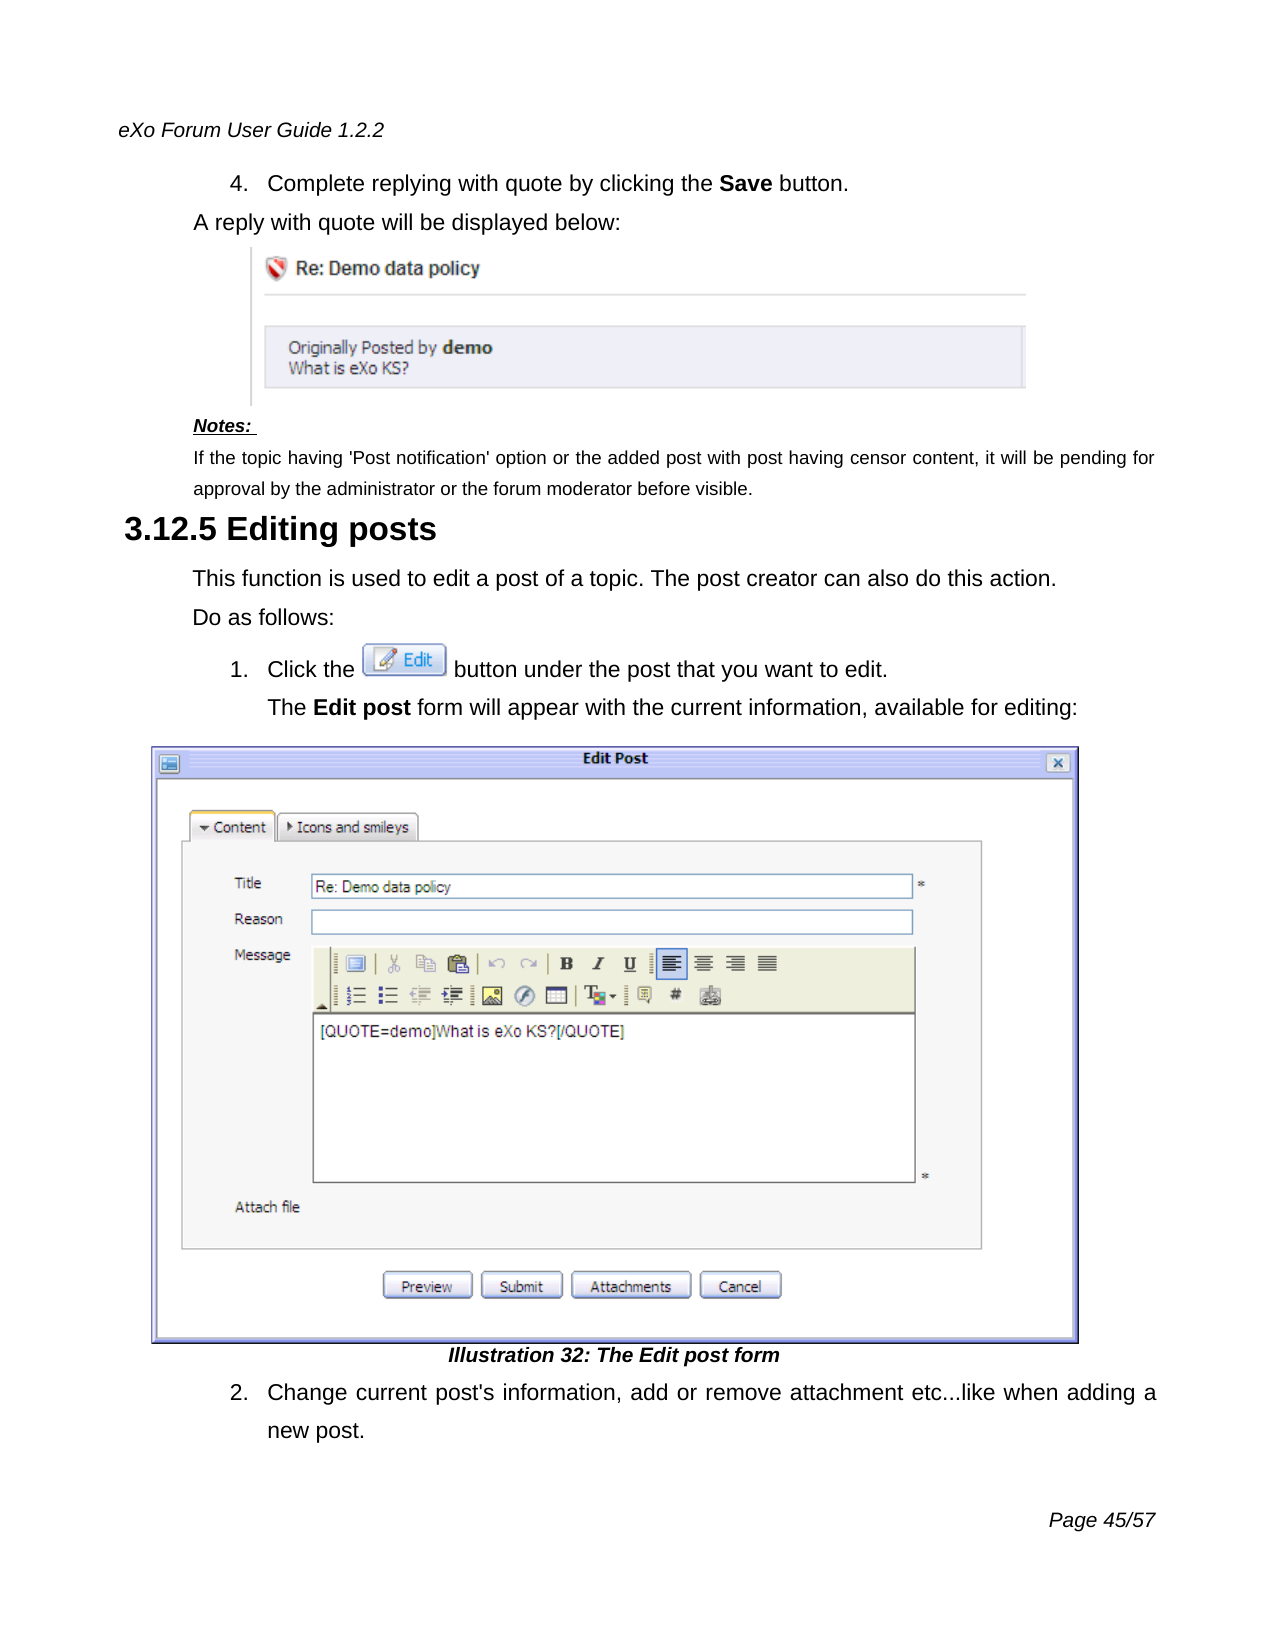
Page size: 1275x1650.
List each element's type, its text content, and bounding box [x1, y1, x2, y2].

picture [249, 247, 1026, 406]
list Complete replying with quote by clicking the Save button. [229, 171, 1157, 196]
list Notes: [156, 248, 1157, 437]
text Do as follows: [192, 604, 1157, 630]
list The Edit post form will appear with the current information, available for editing: [229, 695, 1157, 721]
list Change current post's information, add or remove attachment etc...like when adding a new post. [229, 733, 1157, 1444]
picture [361, 642, 448, 678]
list Illustration 32: The Edit post form [151, 1344, 1079, 1367]
list Click the button under the post that you want to edit. [229, 643, 1157, 682]
list If the topic having 'Post notification' option or the added post with post having censor content, it will be pending for approval by the administrator or the forum moderator before visible. [156, 447, 1157, 499]
text This function is used to edit a post of a topic. The post creator can also do this action. [192, 566, 1157, 592]
subtitle Editing posts [124, 510, 1157, 547]
picture [151, 746, 1079, 1344]
list A reply with quote will be displayed below: [156, 209, 1157, 235]
